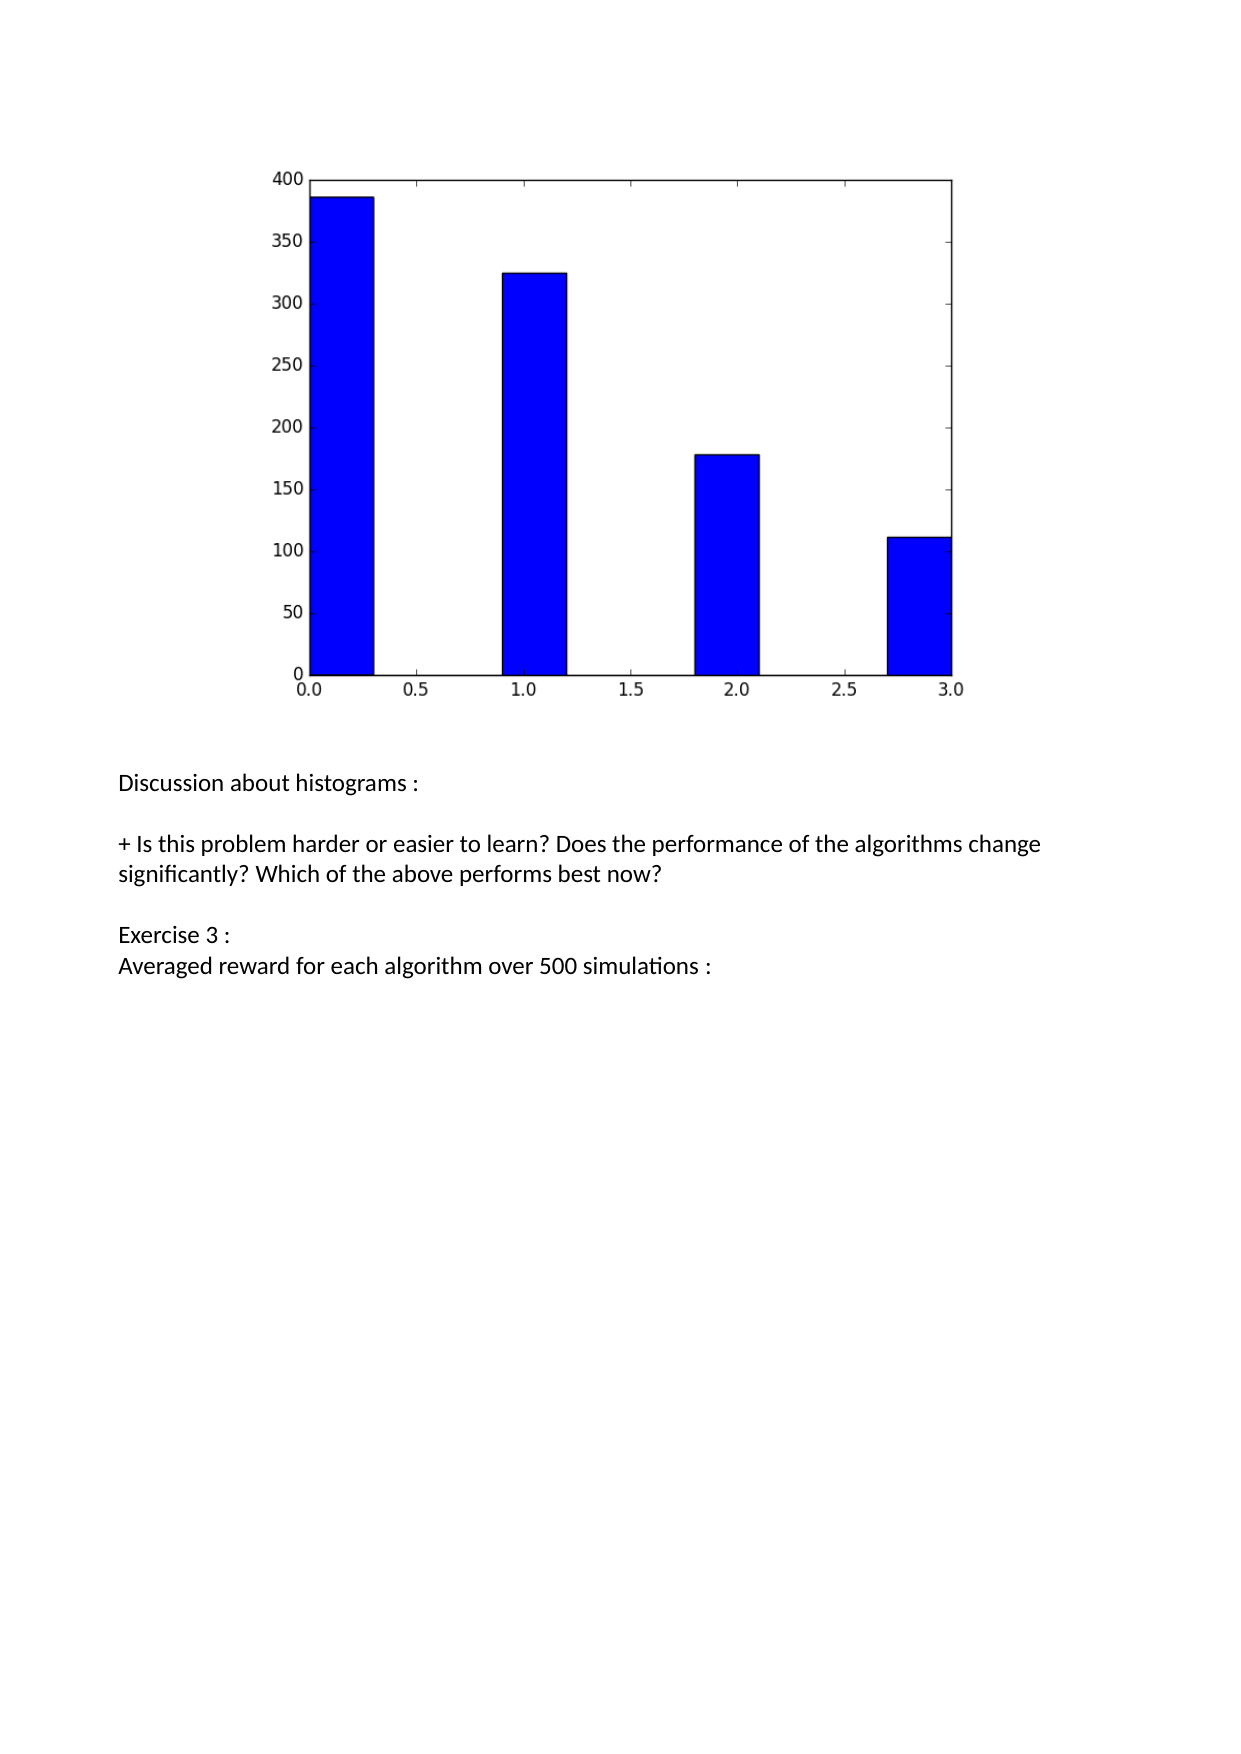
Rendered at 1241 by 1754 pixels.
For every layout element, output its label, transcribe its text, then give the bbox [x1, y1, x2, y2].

text Averaged reward for each algorithm over 500 simulations : [118, 950, 1122, 981]
text Discussion about histograms : [118, 767, 1122, 797]
text + Is this problem harder or easier to learn? Does the performance of the algorithms change significantly? Which of the above performs best now? [118, 828, 1122, 889]
picture [206, 118, 1034, 737]
text Exercise 3 : [118, 919, 1122, 950]
